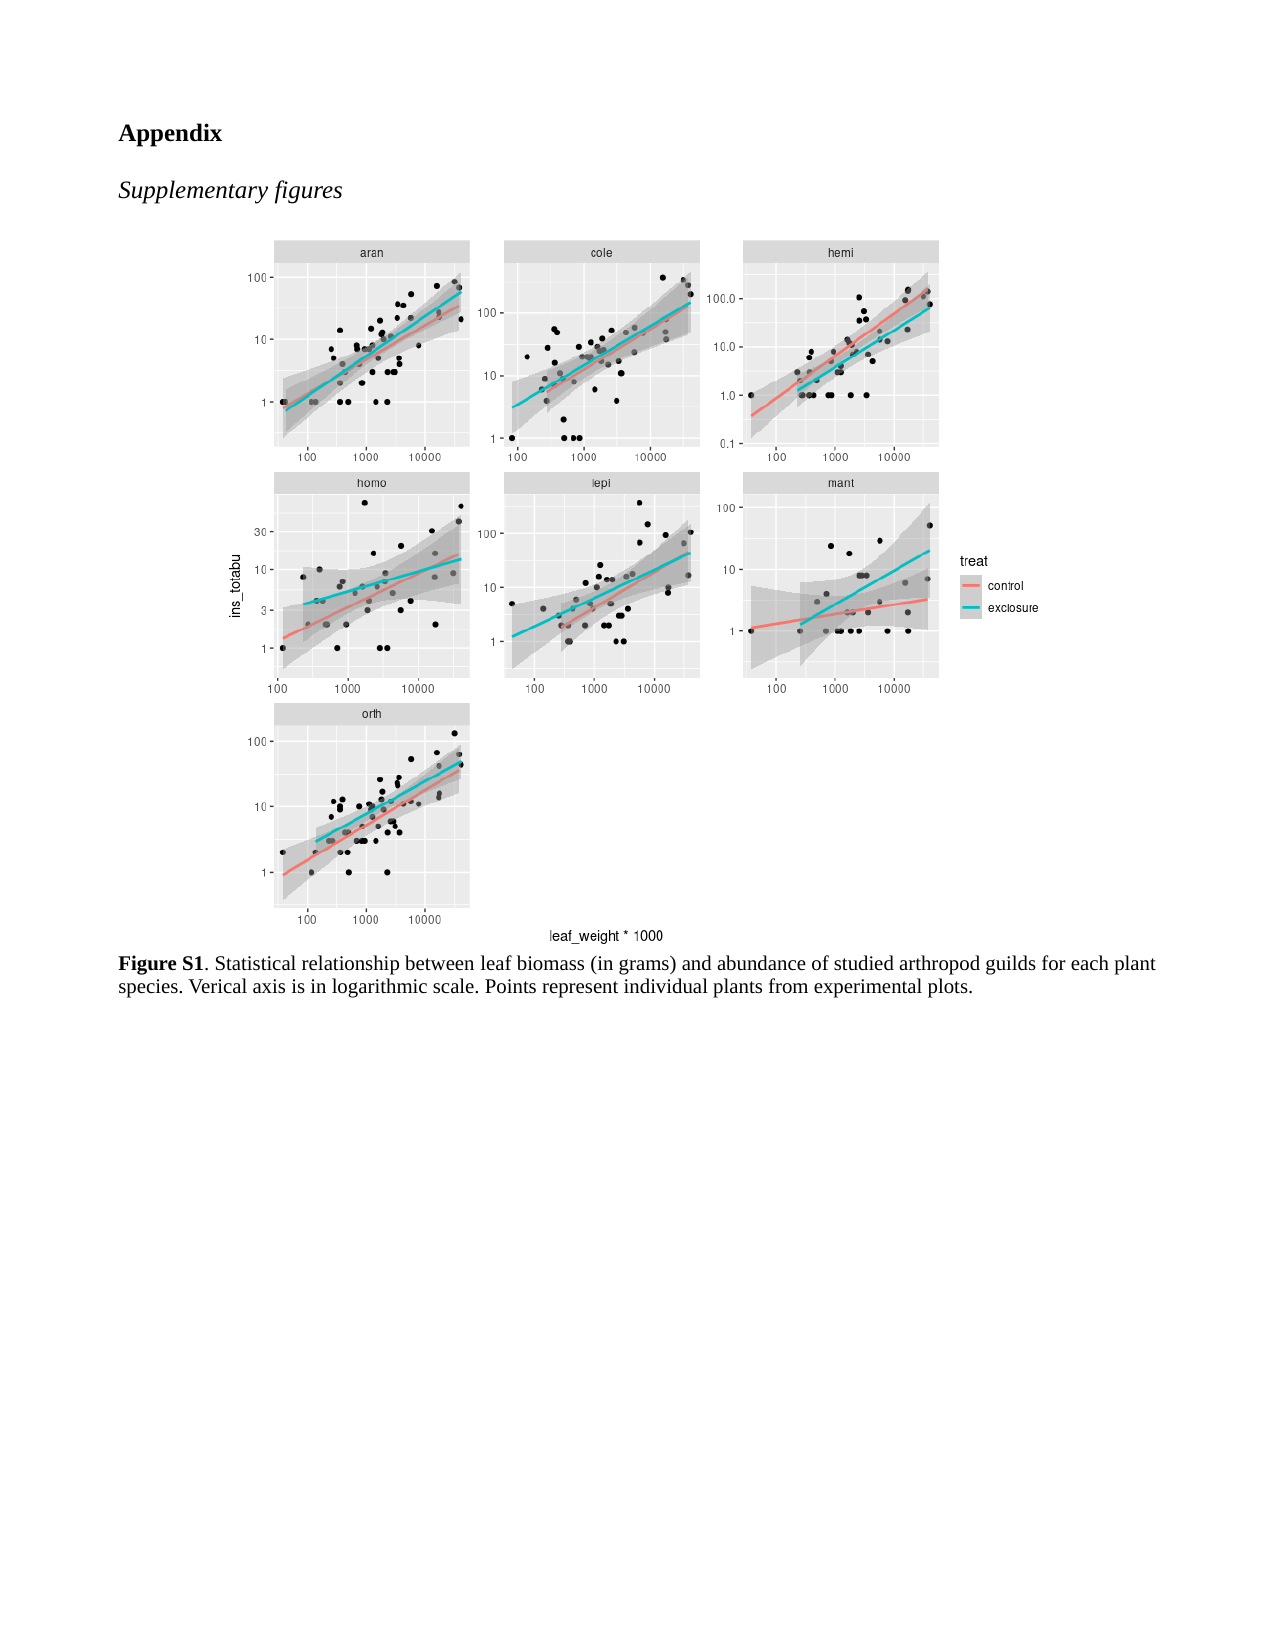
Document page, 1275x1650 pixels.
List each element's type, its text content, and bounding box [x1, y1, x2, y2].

picture [222, 233, 1053, 951]
text Figure S1. Statistical relationship between leaf biomass (in grams) and abundance of studied arthropod guilds for each plant species. Verical axis is in logarithmic scale. Points represent individual plants from experimental plots. [118, 473, 1157, 998]
text Supplementary figures [118, 176, 1157, 204]
text Appendix [118, 118, 1157, 147]
